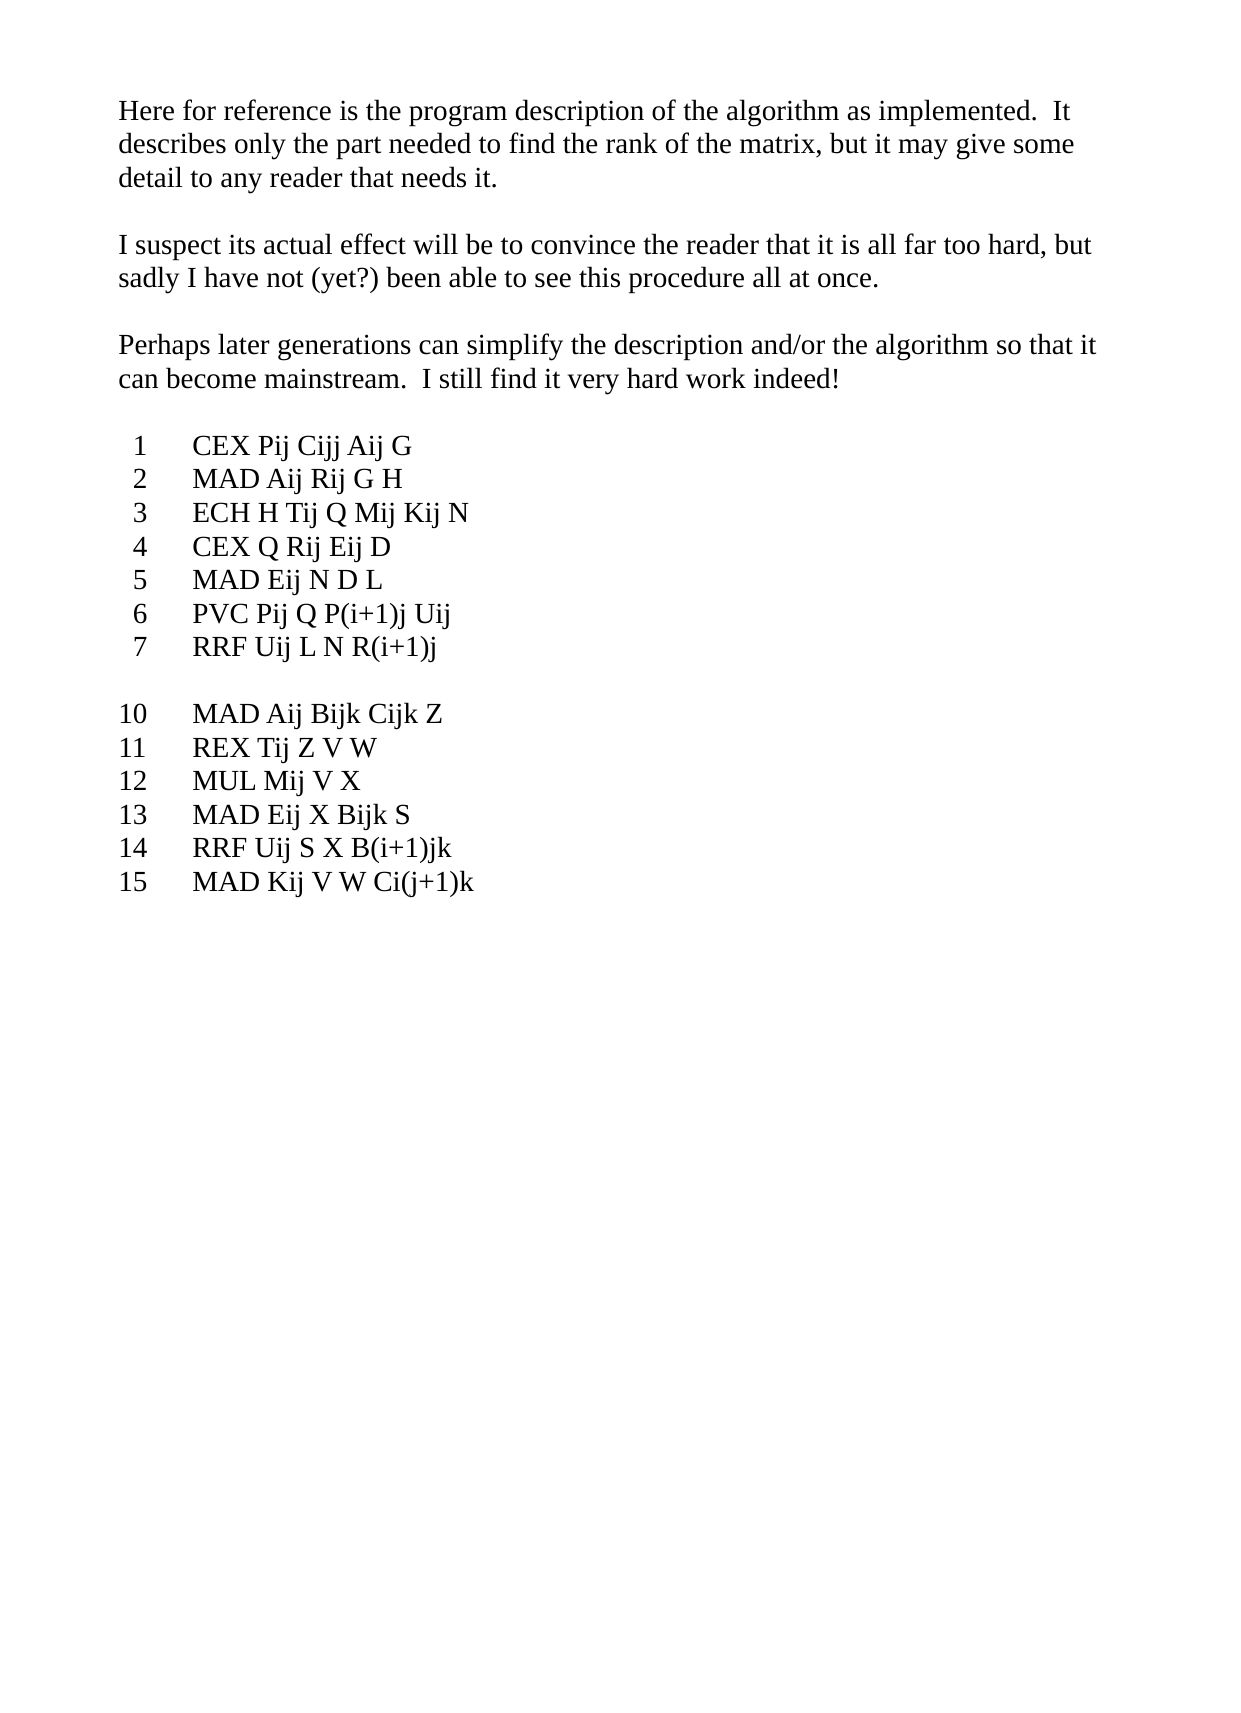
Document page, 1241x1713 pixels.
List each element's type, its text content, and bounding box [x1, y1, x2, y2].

text 7 RRF Uij L N R(i+1)j [118, 629, 1122, 663]
text 3 ECH H Tij Q Mij Kij N [118, 495, 1122, 529]
text 12 MUL Mij V X [118, 763, 1122, 797]
text 14 RRF Uij S X B(i+1)jk [118, 831, 1122, 864]
text 13 MAD Eij X Bijk S [118, 797, 1122, 831]
text 15 MAD Kij V W Ci(j+1)k [118, 864, 1122, 898]
text 1 CEX Pij Cijj Aij G [118, 428, 1122, 462]
text 10 MAD Aij Bijk Cijk Z [118, 696, 1122, 730]
text 4 CEX Q Rij Eij D [118, 529, 1122, 562]
text 6 PVC Pij Q P(i+1)j Uij [118, 596, 1122, 629]
text 2 MAD Aij Rij G H [118, 462, 1122, 495]
text 5 MAD Eij N D L [118, 562, 1122, 596]
text 11 REX Tij Z V W [118, 730, 1122, 763]
text Perhaps later generations can simplify the description and/or the algorithm so that it can become mainstream. I still find it very hard work indeed! [118, 327, 1122, 394]
text Here for reference is the program description of the algorithm as implemented. It describes only the part needed to find the rank of the matrix, but it may give some detail to any reader that needs it. [118, 93, 1122, 193]
text I suspect its actual effect will be to convince the reader that it is all far too hard, but sadly I have not (yet?) been able to see this procedure all at once. [118, 227, 1122, 294]
